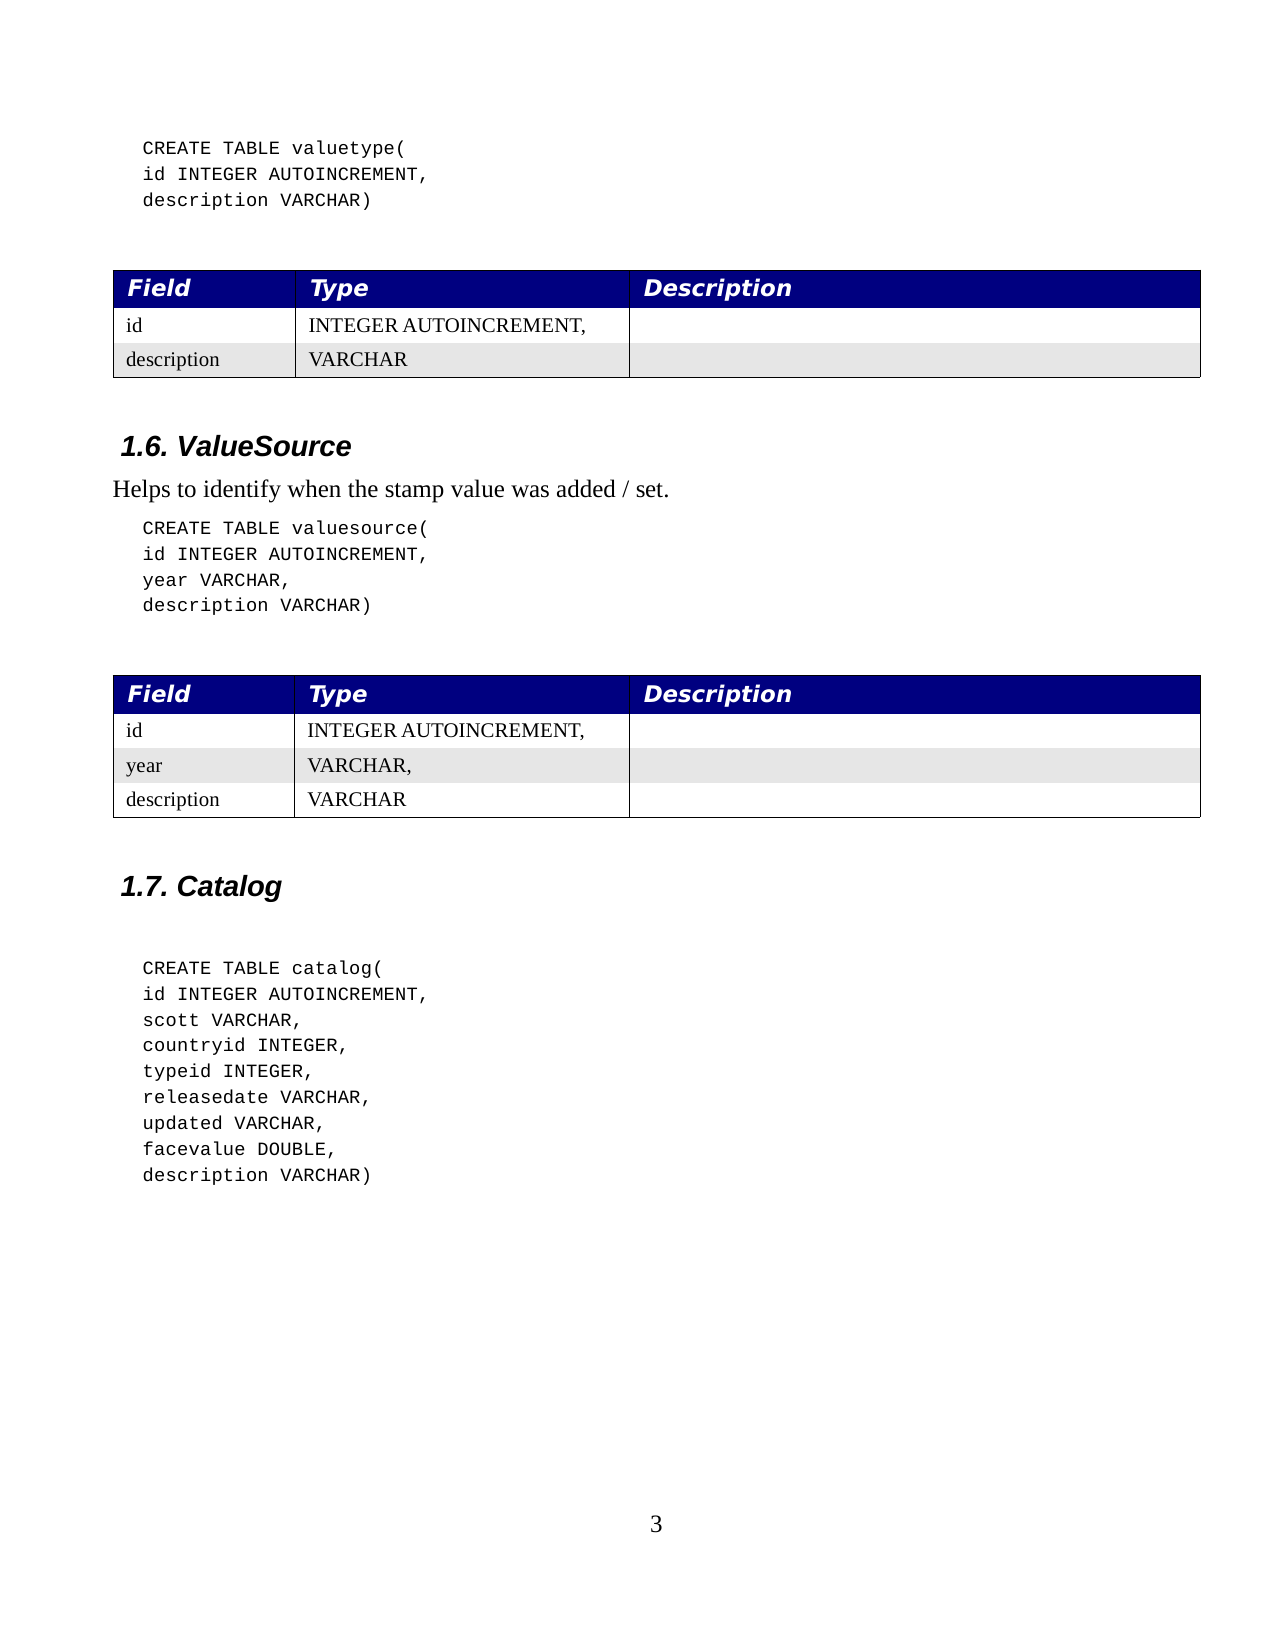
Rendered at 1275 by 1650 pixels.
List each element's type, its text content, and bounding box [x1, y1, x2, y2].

text CREATE TABLE catalog( [142, 958, 1200, 979]
table_cell id [114, 714, 294, 748]
table_cell year [114, 748, 294, 783]
table_cell INTEGER AUTOINCREMENT, [296, 308, 629, 343]
text facevalue DOUBLE, [142, 1139, 1200, 1161]
table_header Description [630, 676, 1200, 714]
text updated VARCHAR, [142, 1114, 1200, 1135]
text typeid INTEGER, [142, 1062, 1200, 1083]
table_header Description [630, 271, 1200, 308]
table_cell id [114, 308, 295, 343]
text CREATE TABLE valuetype( [142, 138, 1200, 160]
table_cell INTEGER AUTOINCREMENT, [295, 714, 629, 748]
table_cell description [114, 343, 295, 377]
text releasedate VARCHAR, [142, 1088, 1200, 1109]
table_cell VARCHAR, [295, 748, 629, 783]
text scott VARCHAR, [142, 1010, 1200, 1031]
table_cell [630, 748, 1200, 783]
table_cell description [114, 783, 294, 817]
subtitle Catalog [112, 870, 1200, 903]
text CREATE TABLE valuesource( [142, 518, 1200, 539]
text id INTEGER AUTOINCREMENT, [142, 544, 1200, 565]
text countryid INTEGER, [142, 1036, 1200, 1057]
table_header Field [114, 271, 295, 308]
table_cell [630, 714, 1200, 748]
table_cell VARCHAR [296, 343, 629, 377]
table_cell VARCHAR [295, 783, 629, 817]
text id INTEGER AUTOINCREMENT, [142, 984, 1200, 1005]
text description VARCHAR) [142, 190, 1200, 212]
table_cell [630, 343, 1200, 377]
table_cell [630, 308, 1200, 343]
table_header Field [114, 676, 294, 714]
text Helps to identify when the stamp value was added / set. [112, 475, 1200, 503]
subtitle ValueSource [112, 430, 1200, 463]
table_header Type [296, 271, 629, 308]
text description VARCHAR) [142, 596, 1200, 617]
text year VARCHAR, [142, 570, 1200, 591]
table_cell [630, 783, 1200, 817]
text id INTEGER AUTOINCREMENT, [142, 164, 1200, 186]
table_header Type [295, 676, 629, 714]
text description VARCHAR) [142, 1166, 1200, 1187]
